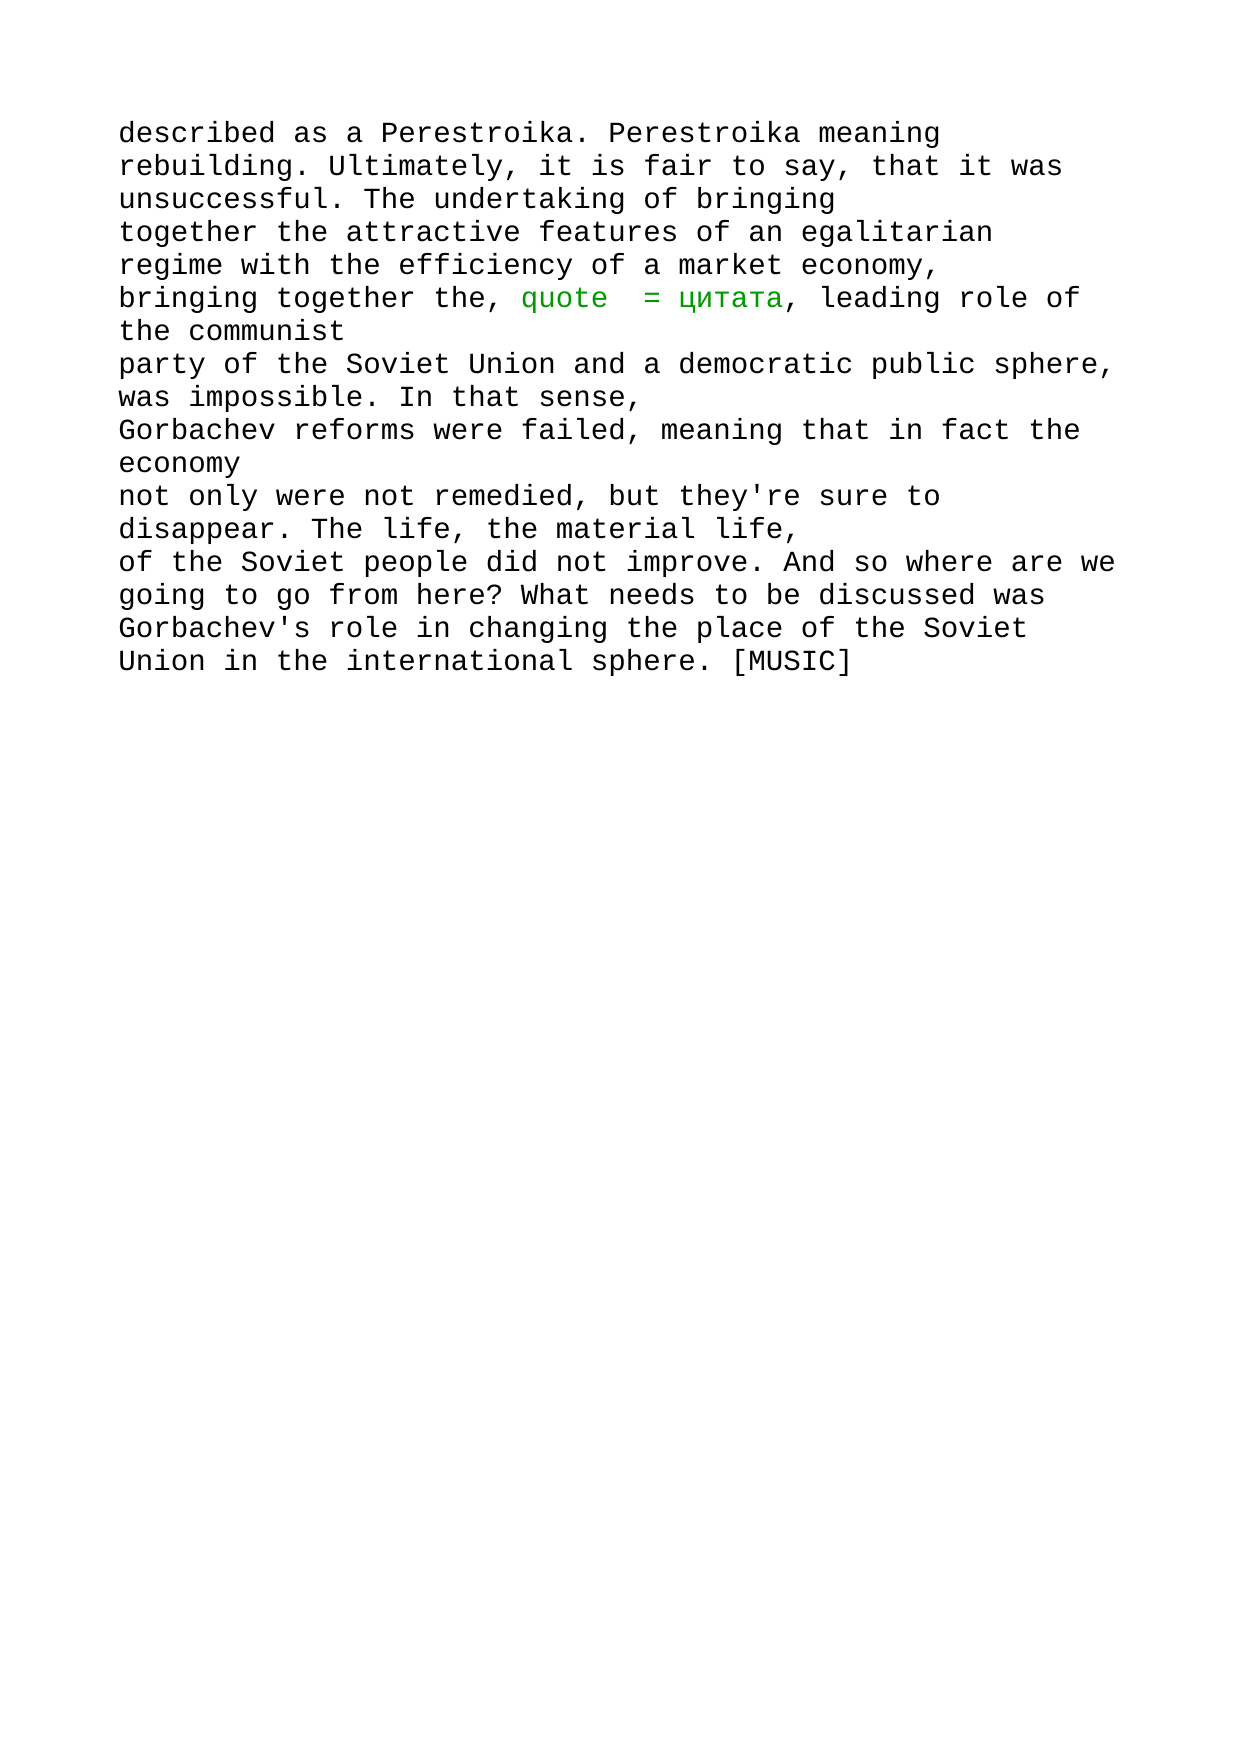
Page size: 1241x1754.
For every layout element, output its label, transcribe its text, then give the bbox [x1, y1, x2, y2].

text together the attractive features of an egalitarian [118, 217, 1122, 250]
text described as a Perestroika. Perestroika meaning rebuilding. Ultimately, it is fair to say, that it was unsuccessful. The undertaking of bringing [118, 118, 1122, 217]
text was impossible. In that sense, [118, 382, 1122, 415]
text party of the Soviet Union and a democratic public sphere, [118, 349, 1122, 382]
text bringing together the, quote = цитата, leading role of the communist [118, 283, 1122, 349]
text regime with the efficiency of a market economy, [118, 250, 1122, 283]
text Gorbachev reforms were failed, meaning that in fact the economy [118, 415, 1122, 481]
text of the Soviet people did not improve. And so where are we going to go from here? What needs to be discussed was Gorbachev's role in changing the place of the Soviet Union in the international sphere. [MUSIC] [118, 547, 1122, 679]
text not only were not remedied, but they're sure to disappear. The life, the material life, [118, 481, 1122, 547]
